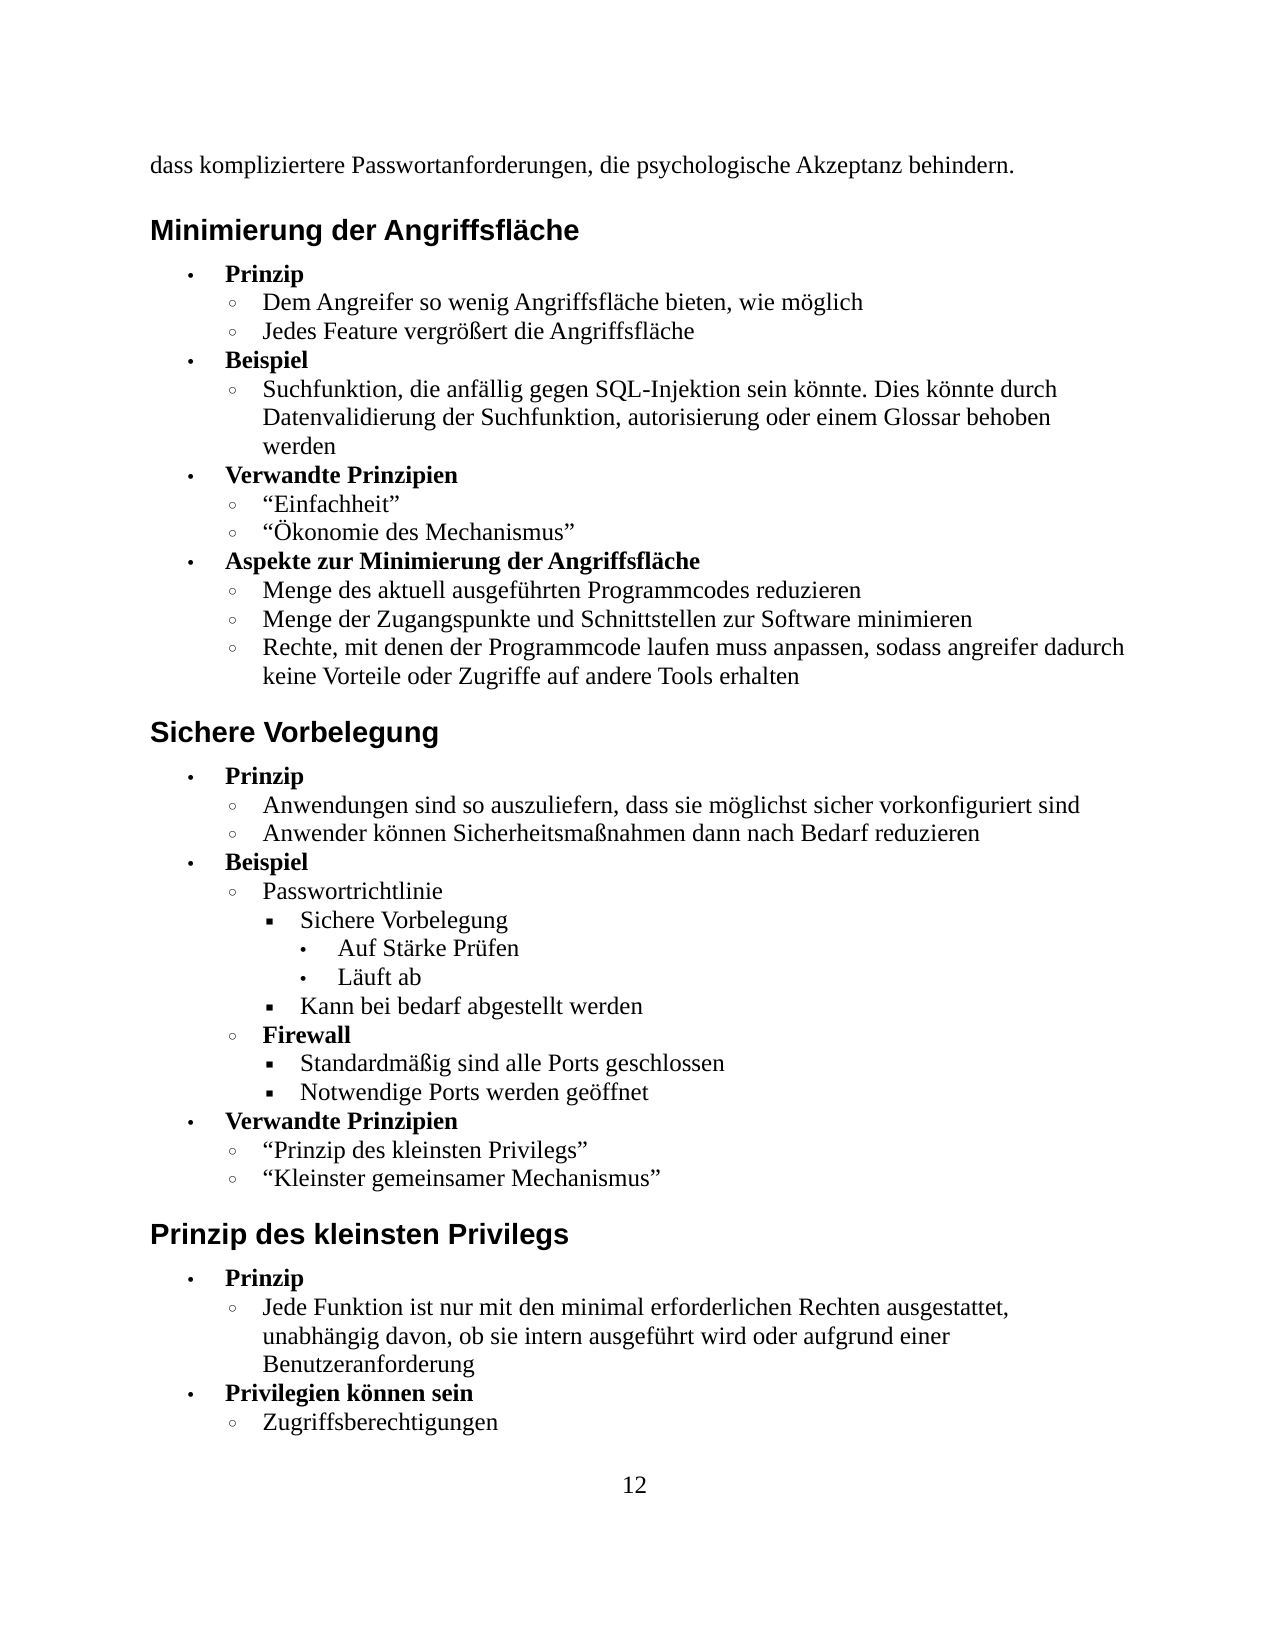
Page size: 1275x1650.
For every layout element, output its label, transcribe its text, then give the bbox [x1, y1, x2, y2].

list Zugriffsberechtigungen [225, 1407, 1125, 1436]
list Anwendungen sind so auszuliefern, dass sie möglichst sicher vorkonfiguriert sind [225, 790, 1125, 818]
list Prinzip [187, 1263, 1125, 1292]
list Läuft ab [300, 962, 1125, 991]
text dass kompliziertere Passwortanforderungen, die psychologische Akzeptanz behindern. [150, 150, 1125, 179]
list Verwandte Prinzipien [187, 1106, 1125, 1135]
list Anwender können Sicherheitsmaßnahmen dann nach Bedarf reduzieren [225, 818, 1125, 847]
list Verwandte Prinzipien [187, 460, 1125, 489]
list Sichere Vorbelegung [262, 905, 1125, 933]
subtitle Minimierung der Angriffsfläche [150, 213, 1125, 246]
list Aspekte zur Minimierung der Angriffsfläche [187, 546, 1125, 575]
list Menge der Zugangspunkte und Schnittstellen zur Software minimieren [225, 604, 1125, 632]
list “Ökonomie des Mechanismus” [225, 517, 1125, 546]
list Prinzip [187, 259, 1125, 287]
list Dem Angreifer so wenig Angriffsfläche bieten, wie möglich [225, 287, 1125, 316]
list Passwortrichtlinie [225, 876, 1125, 905]
list Notwendige Ports werden geöffnet [262, 1077, 1125, 1106]
list “Einfachheit” [225, 489, 1125, 517]
list Beispiel [187, 345, 1125, 374]
list Firewall [225, 1020, 1125, 1048]
list Menge des aktuell ausgeführten Programmcodes reduzieren [225, 575, 1125, 604]
list Jede Funktion ist nur mit den minimal erforderlichen Rechten ausgestattet, unabhängig davon, ob sie intern ausgeführt wird oder aufgrund einer Benutzeranforderung [225, 1292, 1125, 1378]
list Kann bei bedarf abgestellt werden [262, 991, 1125, 1020]
list Beispiel [187, 847, 1125, 876]
list “Kleinster gemeinsamer Mechanismus” [225, 1163, 1125, 1192]
list Rechte, mit denen der Programmcode laufen muss anpassen, sodass angreifer dadurch keine Vorteile oder Zugriffe auf andere Tools erhalten [225, 632, 1125, 690]
subtitle Prinzip des kleinsten Privilegs [150, 1217, 1125, 1251]
list Jedes Feature vergrößert die Angriffsfläche [225, 316, 1125, 345]
subtitle Sichere Vorbelegung [150, 715, 1125, 748]
list Privilegien können sein [187, 1378, 1125, 1407]
list Standardmäßig sind alle Ports geschlossen [262, 1048, 1125, 1077]
list Suchfunktion, die anfällig gegen SQL-Injektion sein könnte. Dies könnte durch Datenvalidierung der Suchfunktion, autorisierung oder einem Glossar behoben werden [225, 374, 1125, 460]
list “Prinzip des kleinsten Privilegs” [225, 1135, 1125, 1163]
list Auf Stärke Prüfen [300, 933, 1125, 962]
list Prinzip [187, 761, 1125, 790]
